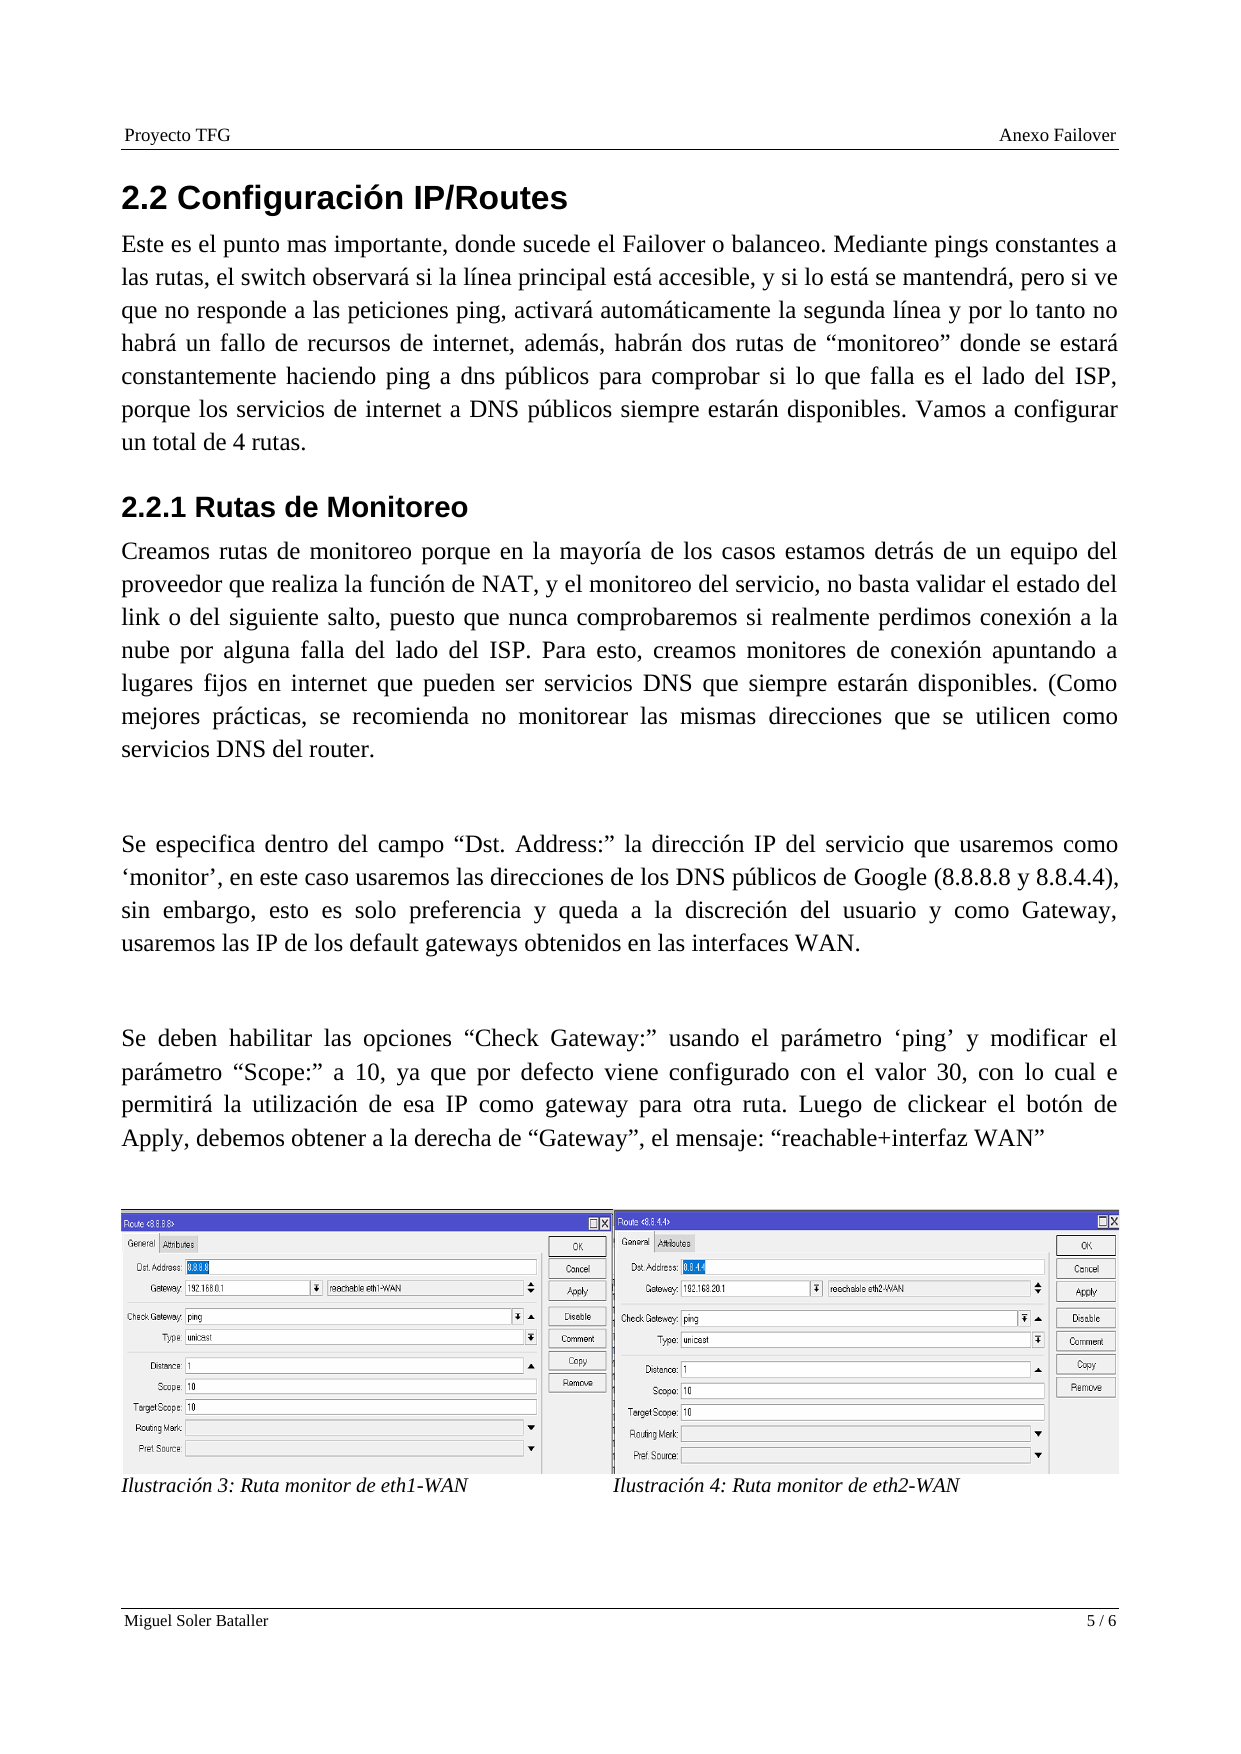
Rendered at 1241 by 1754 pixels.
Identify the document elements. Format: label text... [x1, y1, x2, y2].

text Ilustración 4: Ruta monitor de eth2-WAN [613, 1474, 1119, 1497]
text Ilustración 3: Ruta monitor de eth1-WAN [121, 1474, 613, 1497]
text Creamos rutas de monitoreo porque en la mayoría de los casos estamos detrás de un equipo del proveedor que realiza la función de NAT, y el monitoreo del servicio, no basta validar el estado del link o del siguiente salto, puesto que nunca comprobaremos si realmente perdimos conexión a la nube por alguna falla del lado del ISP. Para esto, creamos monitores de conexión apuntando a lugares fijos en internet que pueden ser servicios DNS que siempre estarán disponibles. (Como mejores prácticas, se recomienda no monitorear las mismas direcciones que se utilicen como servicios DNS del router. [121, 536, 1119, 763]
text Este es el punto mas importante, donde sucede el Failover o balanceo. Mediante pings constantes a las rutas, el switch observará si la línea principal está accesible, y si lo está se mantendrá, pero si ve que no responde a las peticiones ping, activará automáticamente la segunda línea y por lo tanto no habrá un fallo de recursos de internet, además, habrán dos rutas de “monitoreo” donde se estará constantemente haciendo ping a dns públicos para comprobar si lo que falla es el lado del ISP, porque los servicios de internet a DNS públicos siempre estarán disponibles. Vamos a configurar un total de 4 rutas. [121, 229, 1119, 456]
subtitle 2.2 Configuración IP/Routes [121, 178, 1119, 217]
subtitle 2.2.1 Rutas de Monitoreo [121, 490, 1119, 523]
text Se especifica dentro del campo “Dst. Address:” la dirección IP del servicio que usaremos como ‘monitor’, en este caso usaremos las direcciones de los DNS públicos de Google (8.8.8.8 y 8.8.4.4), sin embargo, esto es solo preferencia y queda a la discreción del usuario y como Gateway, usaremos las IP de los default gateways obtenidos en las interfaces WAN. [121, 829, 1119, 957]
picture [121, 1209, 1120, 1474]
text Se deben habilitar las opciones “Check Gateway:” usando el parámetro ‘ping’ y modificar el parámetro “Scope:” a 10, ya que por defecto viene configurado con el valor 30, con lo cual e permitirá la utilización de esa IP como gateway para otra ruta. Luego de clickear el botón de Apply, debemos obtener a la derecha de “Gateway”, el mensaje: “reachable+interfaz WAN” [121, 1023, 1119, 1151]
